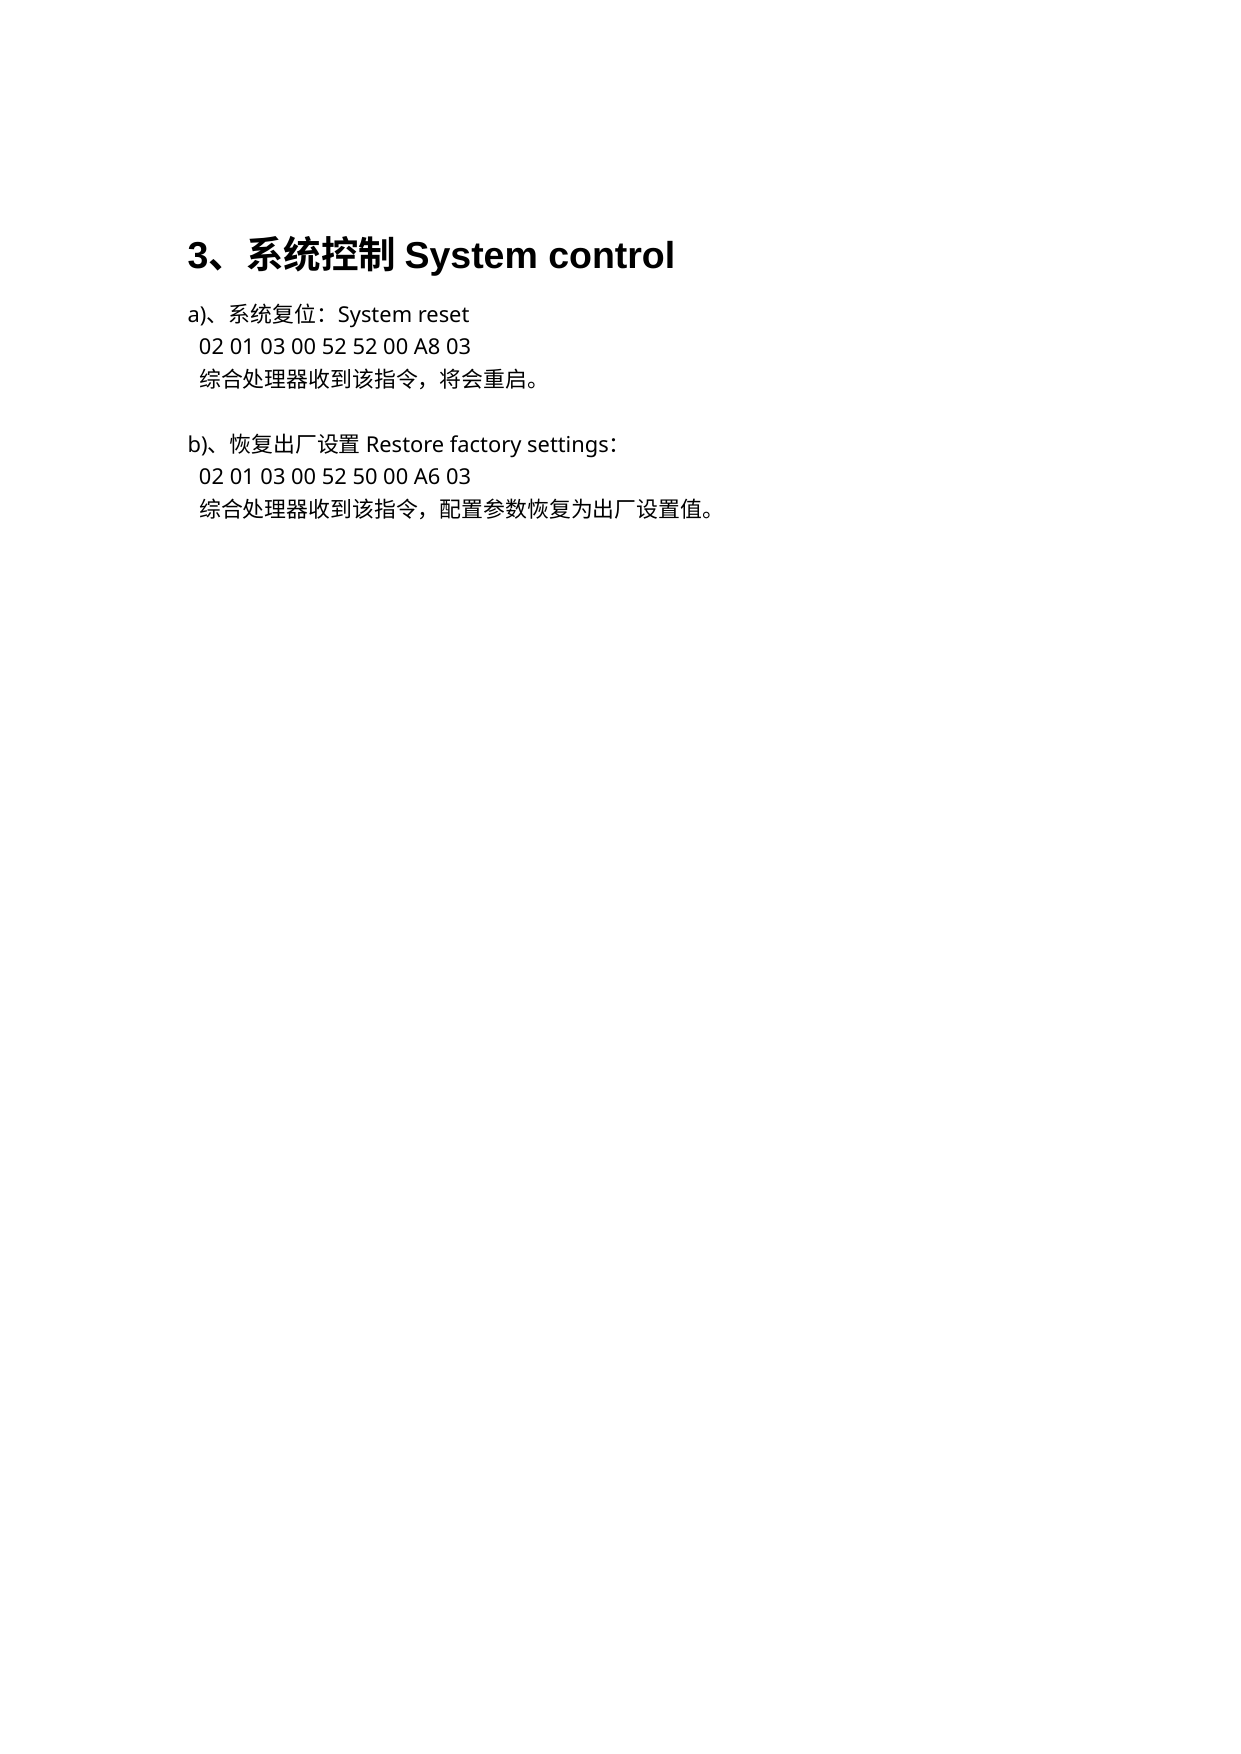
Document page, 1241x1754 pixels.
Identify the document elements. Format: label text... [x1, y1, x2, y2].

text a)、系统复位：System reset [187, 297, 1053, 329]
text b)、恢复出厂设置 Restore factory settings： [187, 427, 1053, 459]
subtitle 3、系统控制 System control [187, 219, 1053, 284]
text 综合处理器收到该指令，配置参数恢复为出厂设置值。 [187, 492, 1053, 524]
text 02 01 03 00 52 52 00 A8 03 [187, 329, 1053, 362]
text 综合处理器收到该指令，将会重启。 [187, 362, 1053, 394]
text 02 01 03 00 52 50 00 A6 03 [187, 459, 1053, 492]
